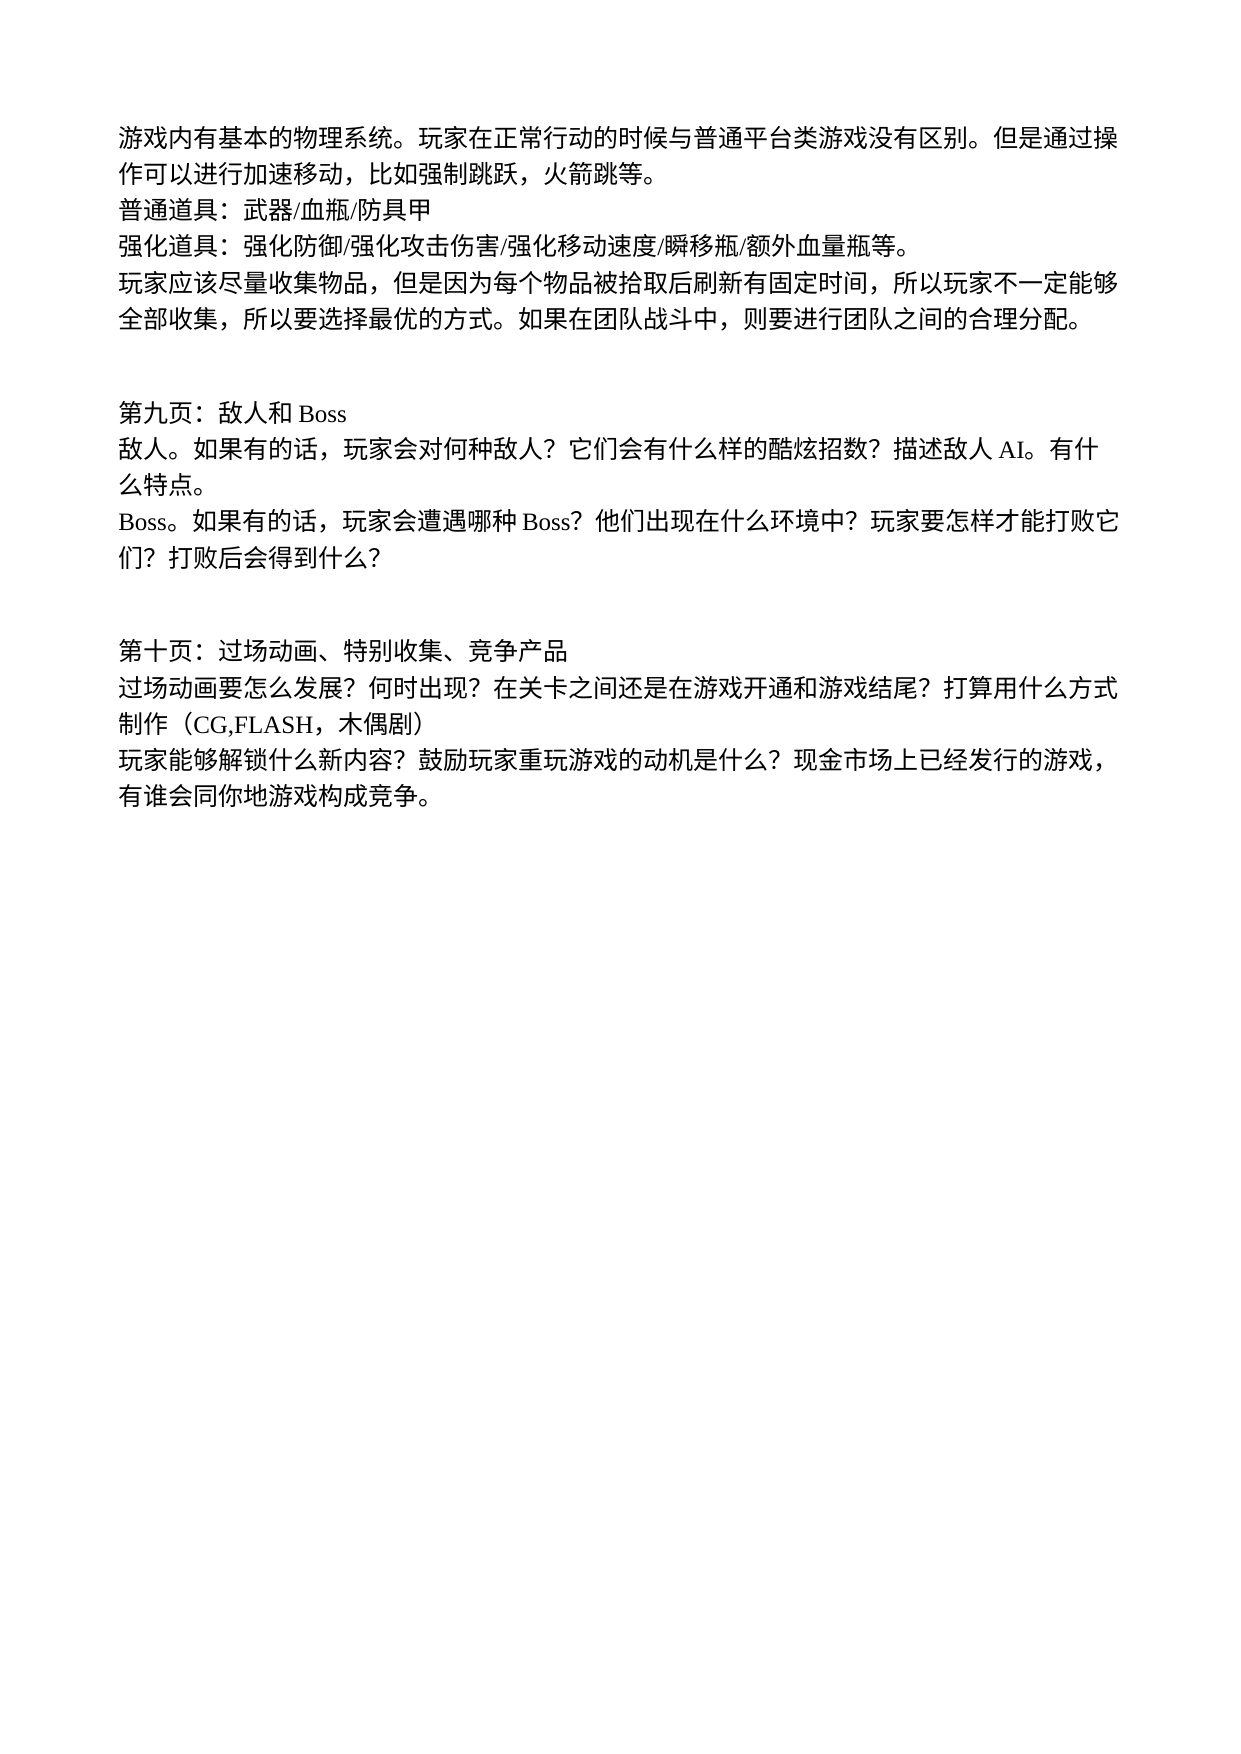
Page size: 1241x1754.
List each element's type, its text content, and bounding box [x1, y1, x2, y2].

text 敌人。如果有的话，玩家会对何种敌人？它们会有什么样的酷炫招数？描述敌人AI。有什么特点。 [118, 429, 1122, 502]
text 游戏内有基本的物理系统。玩家在正常行动的时候与普通平台类游戏没有区别。但是通过操作可以进行加速移动，比如强制跳跃，火箭跳等。 [118, 118, 1122, 191]
text 玩家应该尽量收集物品，但是因为每个物品被拾取后刷新有固定时间，所以玩家不一定能够全部收集，所以要选择最优的方式。如果在团队战斗中，则要进行团队之间的合理分配。 [118, 263, 1122, 336]
text 第九页：敌人和Boss [118, 393, 1122, 429]
text 第十页：过场动画、特别收集、竞争产品 [118, 632, 1122, 668]
text 强化道具：强化防御/强化攻击伤害/强化移动速度/瞬移瓶/额外血量瓶等。 [118, 227, 1122, 263]
text Boss。如果有的话，玩家会遭遇哪种Boss？他们出现在什么环境中？玩家要怎样才能打败它们？打败后会得到什么？ [118, 502, 1122, 574]
text 过场动画要怎么发展？何时出现？在关卡之间还是在游戏开通和游戏结尾？打算用什么方式制作（CG,FLASH，木偶剧） [118, 668, 1122, 741]
text 普通道具：武器/血瓶/防具甲 [118, 191, 1122, 227]
text 玩家能够解锁什么新内容？鼓励玩家重玩游戏的动机是什么？现金市场上已经发行的游戏，有谁会同你地游戏构成竞争。 [118, 741, 1122, 813]
